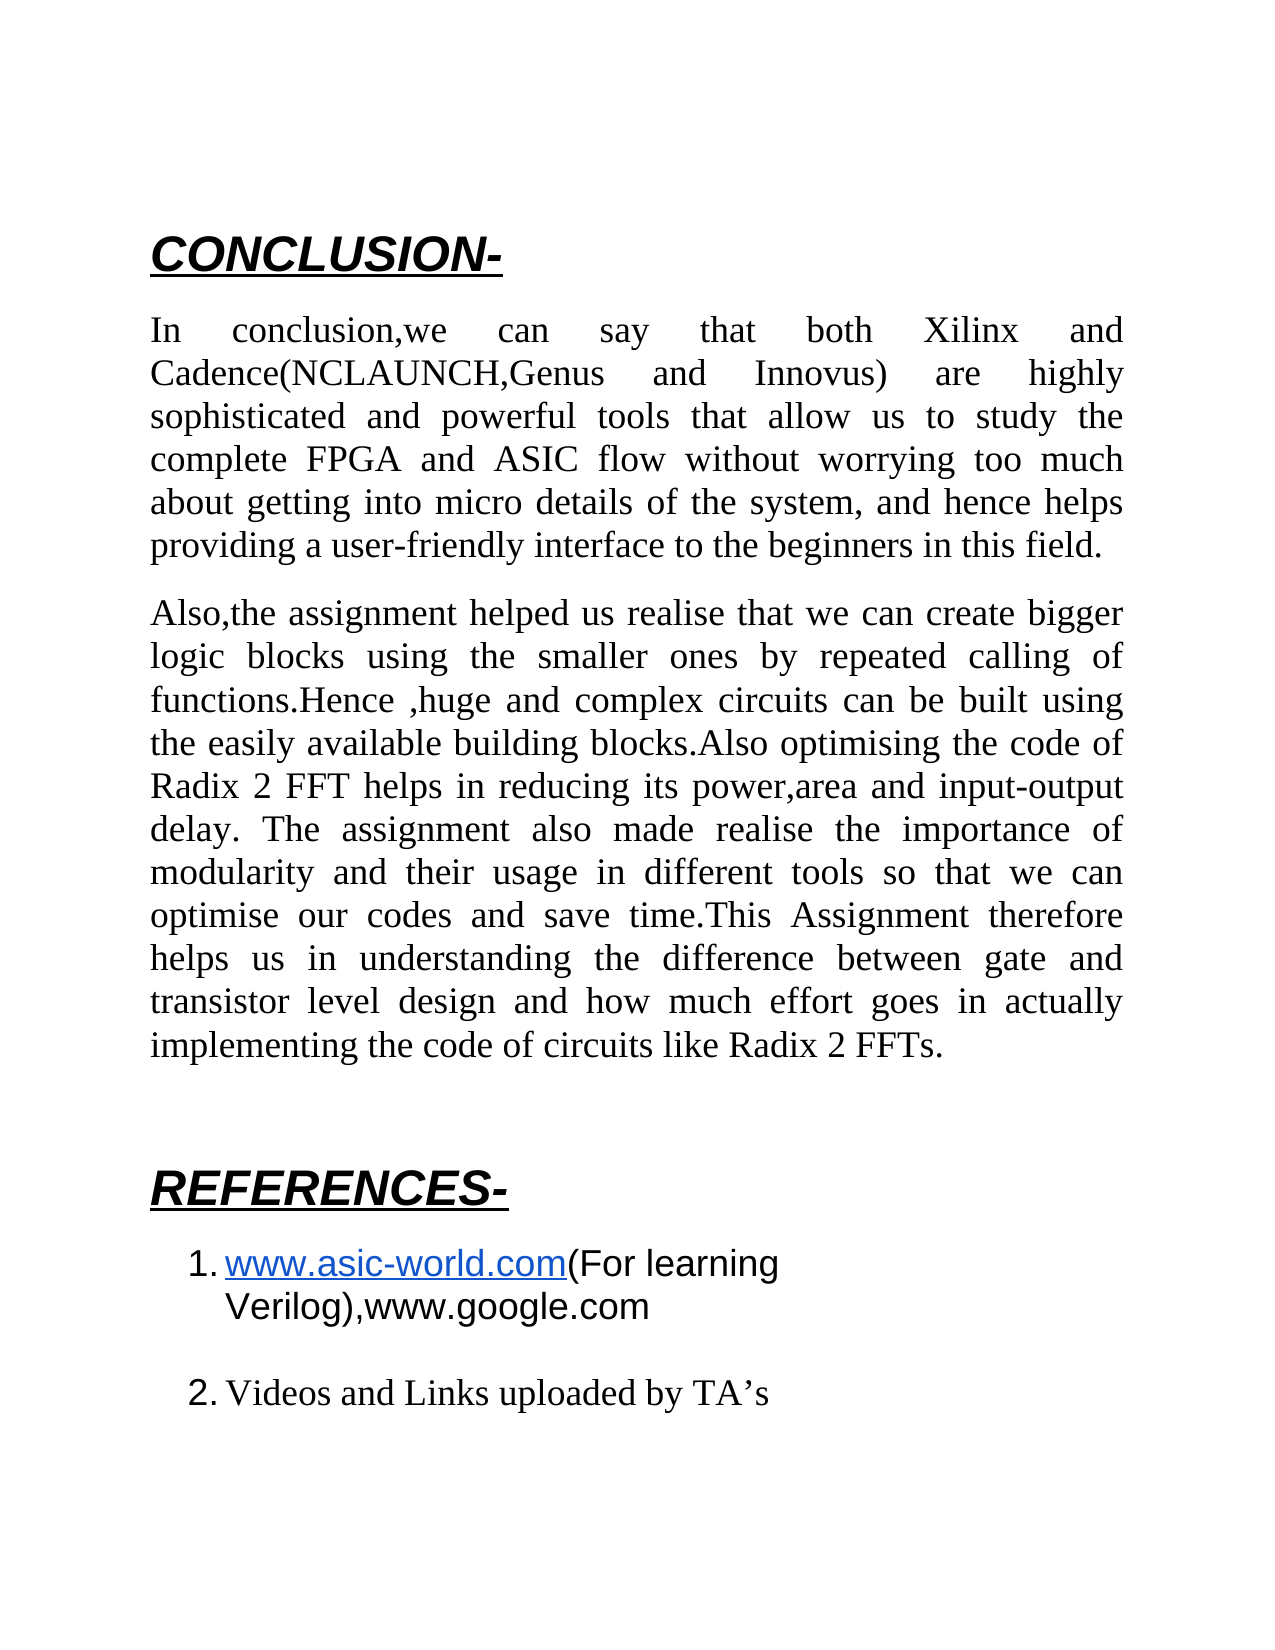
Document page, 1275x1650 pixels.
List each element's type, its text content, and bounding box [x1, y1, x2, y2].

text REFERENCES- [150, 1158, 1125, 1216]
list Videos and Links uploaded by TA’s [187, 1370, 1125, 1440]
text In conclusion,we can say that both Xilinx and Cadence(NCLAUNCH,Genus and Innovus) are highly sophisticated and powerful tools that allow us to study the complete FPGA and ASIC flow without worrying too much about getting into micro details of the system, and hence helps providing a user-friendly interface to the beginners in this field. [150, 307, 1125, 566]
text CONCLUSION- [150, 224, 1125, 282]
list www.asic-world.com(For learning Verilog),www.google.com [187, 1241, 1125, 1370]
text Also,the assignment helped us realise that we can create bigger logic blocks using the smaller ones by repeated calling of functions.Hence ,huge and complex circuits can be built using the easily available building blocks.Also optimising the code of Radix 2 FFT helps in reducing its power,area and input-output delay. The assignment also made realise the importance of modularity and their usage in different tools so that we can optimise our codes and save time.This Assignment therefore helps us in understanding the difference between gate and transistor level design and how much effort goes in actually implementing the code of circuits like Radix 2 FFTs. [150, 591, 1125, 1065]
